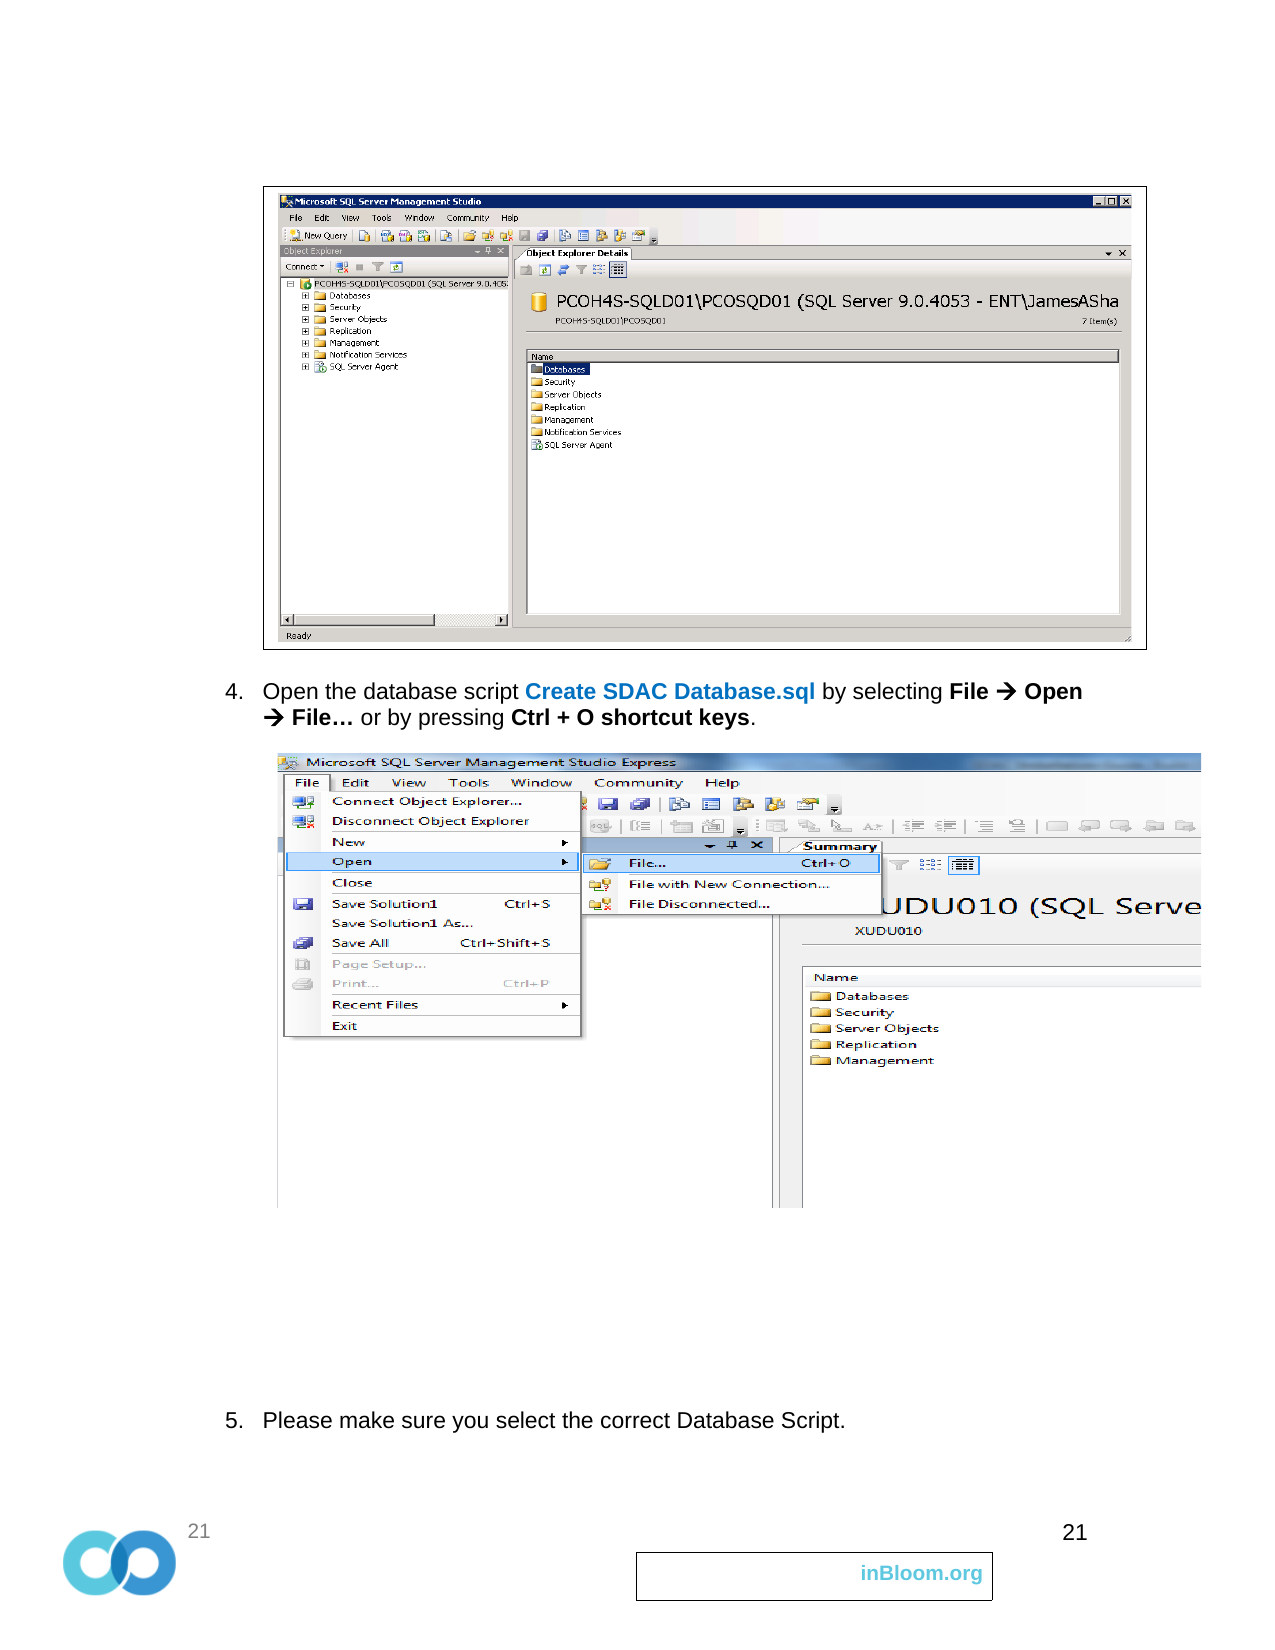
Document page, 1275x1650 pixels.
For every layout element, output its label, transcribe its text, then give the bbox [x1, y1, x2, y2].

picture [53, 1518, 926, 1635]
list Open the database script Create SDAC Database.sql by selecting File  Open  File… or by pressing Ctrl + O shortcut keys. [225, 678, 1087, 731]
list Please make sure you select the correct Database Script. [225, 1407, 1087, 1433]
picture [277, 193, 1132, 642]
picture [277, 753, 1202, 1208]
